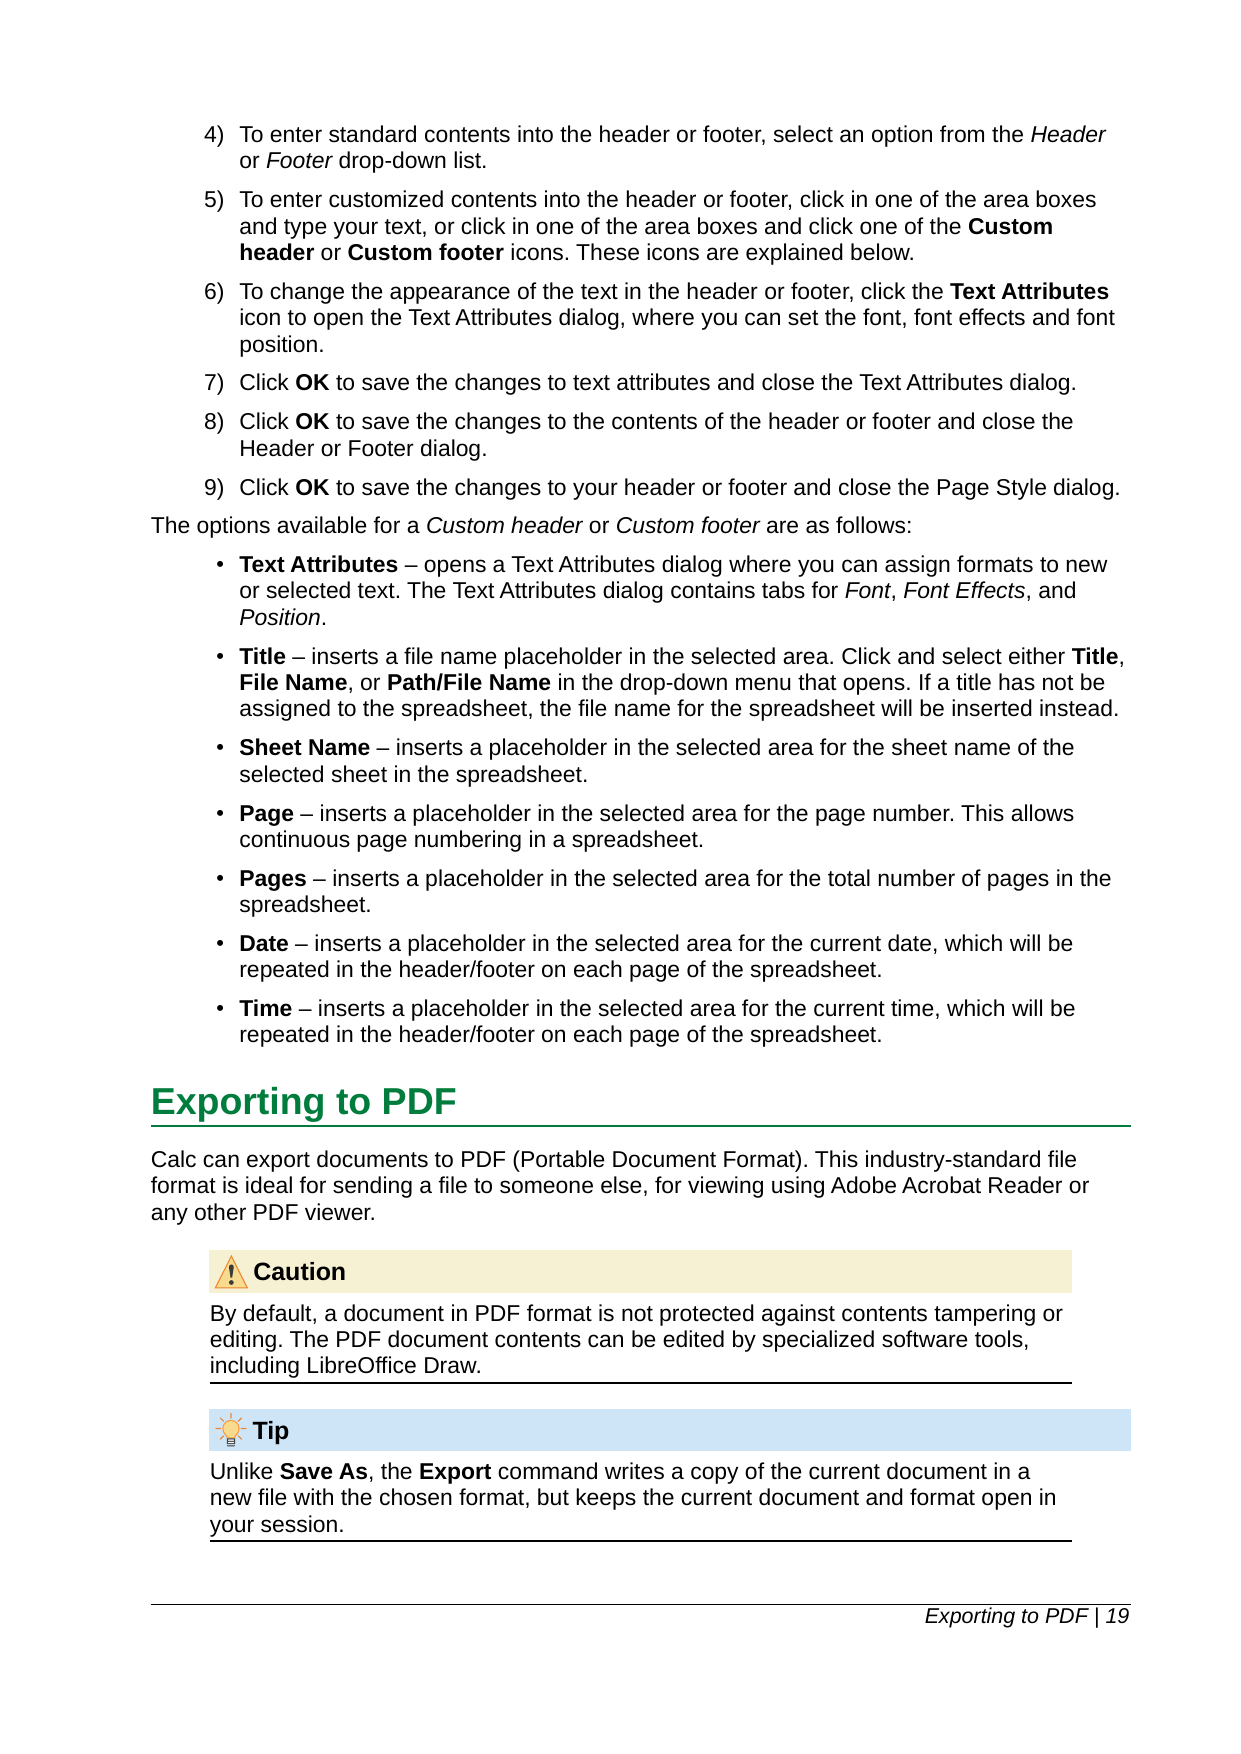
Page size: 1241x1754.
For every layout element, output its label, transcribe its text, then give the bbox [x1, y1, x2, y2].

list To change the appearance of the text in the header or footer, click the Text Attributes icon to open the Text Attributes dialog, where you can set the font, font effects and font position. [224, 278, 1131, 357]
text Unlike Save As, the Export command writes a copy of the current document in a new file with the chosen format, but keeps the current document and format open in your session. [209, 1458, 1072, 1542]
subtitle Exporting to PDF [151, 1079, 1131, 1125]
list To enter standard contents into the header or footer, select an option from the Header or Footer drop-down list. [224, 121, 1131, 174]
subtitle Caution [209, 1250, 1072, 1293]
list Time – inserts a placeholder in the selected area for the current time, which will be repeated in the header/footer on each page of the spreadsheet. [224, 995, 1131, 1048]
list Page – inserts a placeholder in the selected area for the page number. This allows continuous page numbering in a spreadsheet. [224, 799, 1131, 852]
subtitle Tip [252, 1409, 1131, 1451]
list The options available for a Custom header or Custom footer are as follows: [151, 512, 1131, 539]
list Pages – inserts a placeholder in the selected area for the total number of pages in the spreadsheet. [224, 865, 1131, 917]
text By default, a document in PDF format is not protected against contents tampering or editing. The PDF document contents can be edited by specialized software tools, including LibreOffice Draw. [209, 1300, 1072, 1384]
text Calc can export documents to PDF (Portable Document Format). This industry-standard file format is ideal for sending a file to someone else, for viewing using Adobe Acrobat Reader or any other PDF viewer. [151, 1146, 1131, 1225]
list Date – inserts a placeholder in the selected area for the current date, which will be repeated in the header/footer on each page of the spreadsheet. [224, 930, 1131, 983]
list To enter customized contents into the header or footer, click in one of the area boxes and type your text, or click in one of the area boxes and click one of the Custom header or Custom footer icons. These icons are explained below. [224, 186, 1131, 265]
list Click OK to save the changes to the contents of the header or footer and close the Header or Footer dialog. [224, 408, 1131, 461]
list Title – inserts a file name placeholder in the selected area. Click and select either Title, File Name, or Path/File Name in the drop-down menu that opens. If a title has not be assigned to the spreadsheet, the file name for the spreadsheet will be inserted instead. [224, 643, 1131, 722]
list Sheet Name – inserts a placeholder in the selected area for the sheet name of the selected sheet in the spreadsheet. [224, 734, 1131, 787]
list Click OK to save the changes to text attributes and close the Text Attributes dialog. [224, 369, 1131, 396]
list Text Attributes – opens a Text Attributes dialog where you can assign formats to new or selected text. The Text Attributes dialog contains tabs for Font, Font Effects, and Position. [224, 551, 1131, 630]
list Click OK to save the changes to your header or footer and close the Page Style dialog. [224, 473, 1131, 500]
